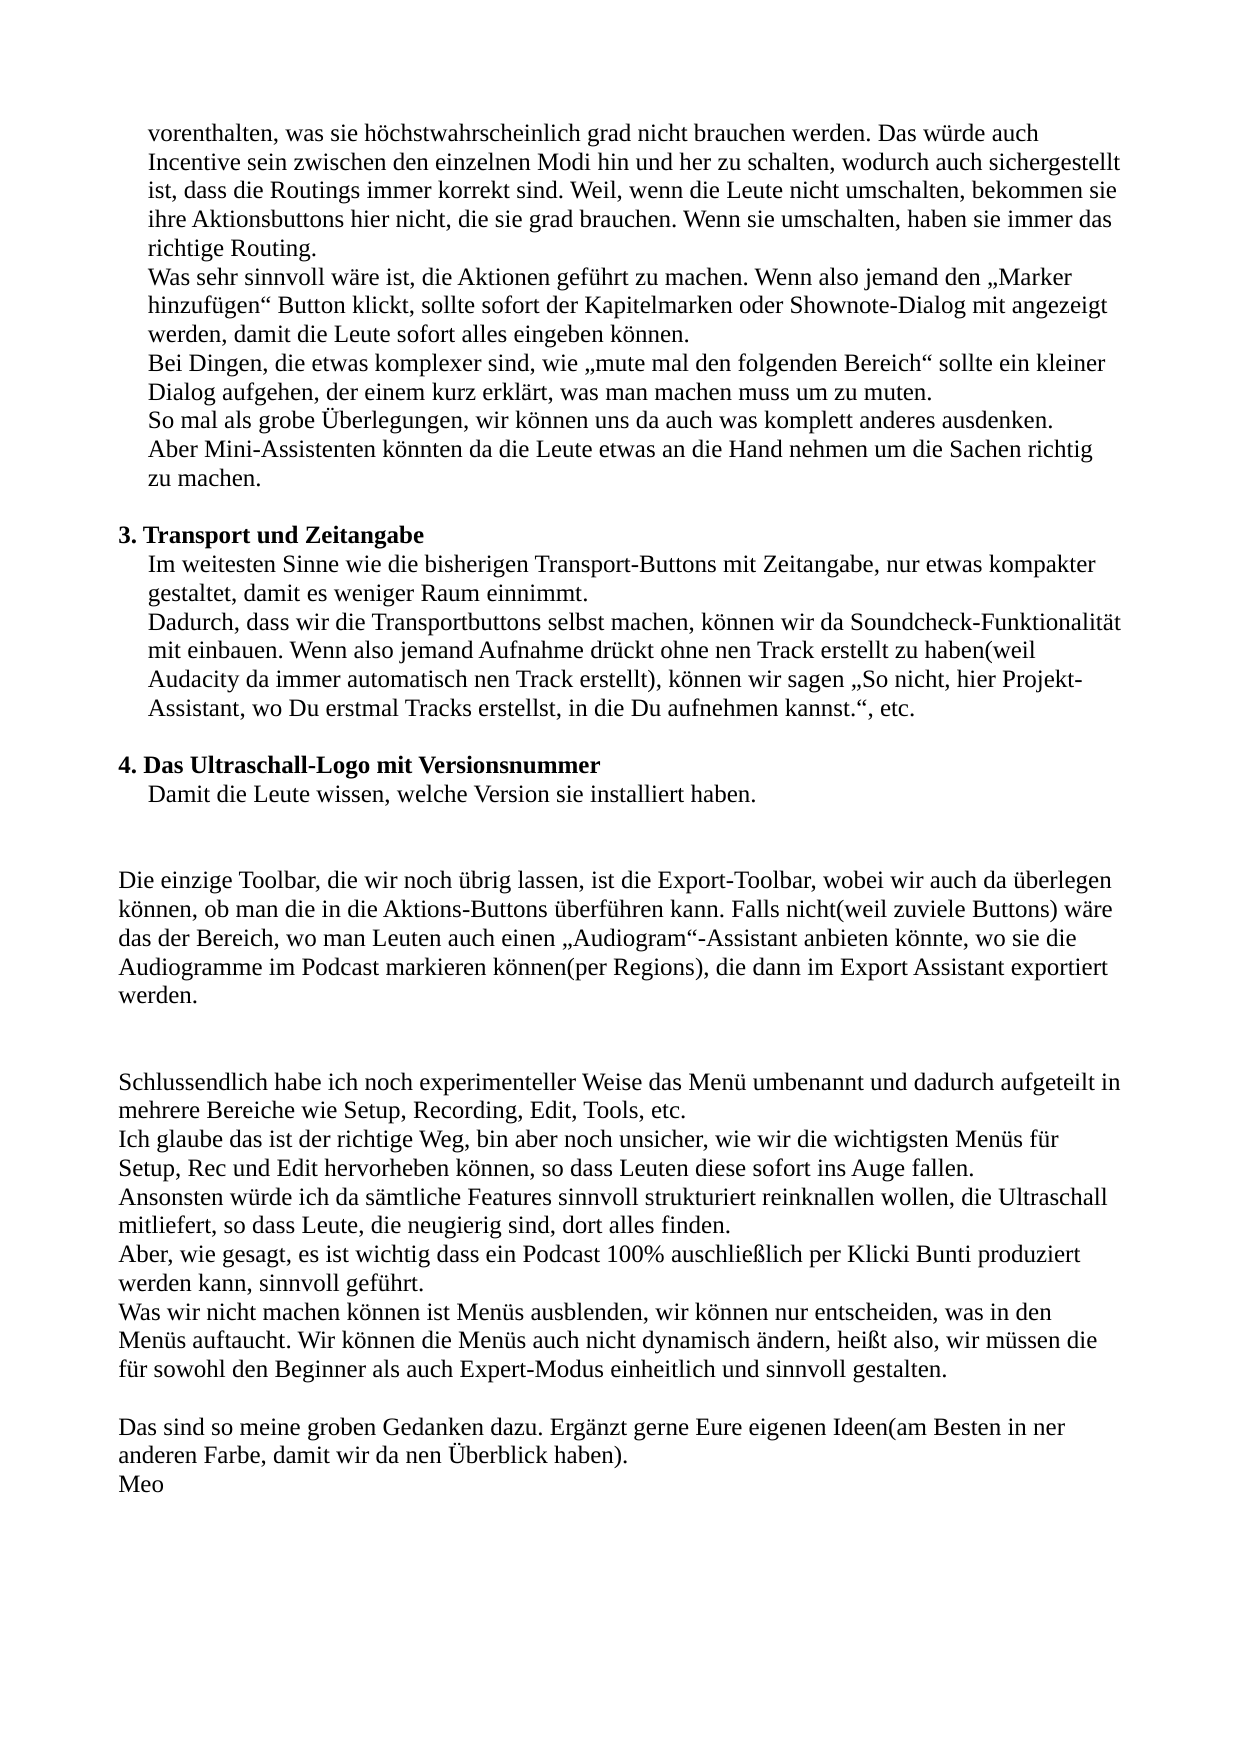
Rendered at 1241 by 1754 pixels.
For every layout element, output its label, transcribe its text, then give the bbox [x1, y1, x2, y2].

text Damit die Leute wissen, welche Version sie installiert haben. [148, 779, 1122, 808]
text Ansonsten würde ich da sämtliche Features sinnvoll strukturiert reinknallen wollen, die Ultraschall mitliefert, so dass Leute, die neugierig sind, dort alles finden. [118, 1182, 1122, 1239]
text Bei Dingen, die etwas komplexer sind, wie „mute mal den folgenden Bereich“ sollte ein kleiner Dialog aufgehen, der einem kurz erklärt, was man machen muss um zu muten. [148, 348, 1122, 406]
text vorenthalten, was sie höchstwahrscheinlich grad nicht brauchen werden. Das würde auch Incentive sein zwischen den einzelnen Modi hin und her zu schalten, wodurch auch sichergestellt ist, dass die Routings immer korrekt sind. Weil, wenn die Leute nicht umschalten, bekommen sie ihre Aktionsbuttons hier nicht, die sie grad brauchen. Wenn sie umschalten, haben sie immer das richtige Routing. [148, 118, 1122, 262]
text 4. Das Ultraschall-Logo mit Versionsnummer [118, 751, 1122, 779]
text 3. Transport und Zeitangabe [118, 521, 1122, 549]
text Schlussendlich habe ich noch experimenteller Weise das Menü umbenannt und dadurch aufgeteilt in mehrere Bereiche wie Setup, Recording, Edit, Tools, etc. [118, 1067, 1122, 1124]
text Dadurch, dass wir die Transportbuttons selbst machen, können wir da Soundcheck-Funktionalität mit einbauen. Wenn also jemand Aufnahme drückt ohne nen Track erstellt zu haben(weil Audacity da immer automatisch nen Track erstellt), können wir sagen „So nicht, hier Projekt-Assistant, wo Du erstmal Tracks erstellst, in die Du aufnehmen kannst.“, etc. [148, 607, 1122, 722]
text Was sehr sinnvoll wäre ist, die Aktionen geführt zu machen. Wenn also jemand den „Marker hinzufügen“ Button klickt, sollte sofort der Kapitelmarken oder Shownote-Dialog mit angezeigt werden, damit die Leute sofort alles eingeben können. [148, 262, 1122, 348]
text Aber, wie gesagt, es ist wichtig dass ein Podcast 100% auschließlich per Klicki Bunti produziert werden kann, sinnvoll geführt. [118, 1239, 1122, 1297]
text Das sind so meine groben Gedanken dazu. Ergänzt gerne Eure eigenen Ideen(am Besten in ner anderen Farbe, damit wir da nen Überblick haben). [118, 1412, 1122, 1469]
text Ich glaube das ist der richtige Weg, bin aber noch unsicher, wie wir die wichtigsten Menüs für Setup, Rec und Edit hervorheben können, so dass Leuten diese sofort ins Auge fallen. [118, 1124, 1122, 1182]
text Die einzige Toolbar, die wir noch übrig lassen, ist die Export-Toolbar, wobei wir auch da überlegen können, ob man die in die Aktions-Buttons überführen kann. Falls nicht(weil zuviele Buttons) wäre das der Bereich, wo man Leuten auch einen „Audiogram“-Assistant anbieten könnte, wo sie die Audiogramme im Podcast markieren können(per Regions), die dann im Export Assistant exportiert werden. [118, 866, 1122, 1009]
text Meo [118, 1469, 1122, 1498]
text Aber Mini-Assistenten könnten da die Leute etwas an die Hand nehmen um die Sachen richtig zu machen. [148, 434, 1122, 492]
text Im weitesten Sinne wie die bisherigen Transport-Buttons mit Zeitangabe, nur etwas kompakter gestaltet, damit es weniger Raum einnimmt. [148, 549, 1122, 607]
text So mal als grobe Überlegungen, wir können uns da auch was komplett anderes ausdenken. [148, 406, 1122, 434]
text Was wir nicht machen können ist Menüs ausblenden, wir können nur entscheiden, was in den Menüs auftaucht. Wir können die Menüs auch nicht dynamisch ändern, heißt also, wir müssen die für sowohl den Beginner als auch Expert-Modus einheitlich und sinnvoll gestalten. [118, 1297, 1122, 1383]
